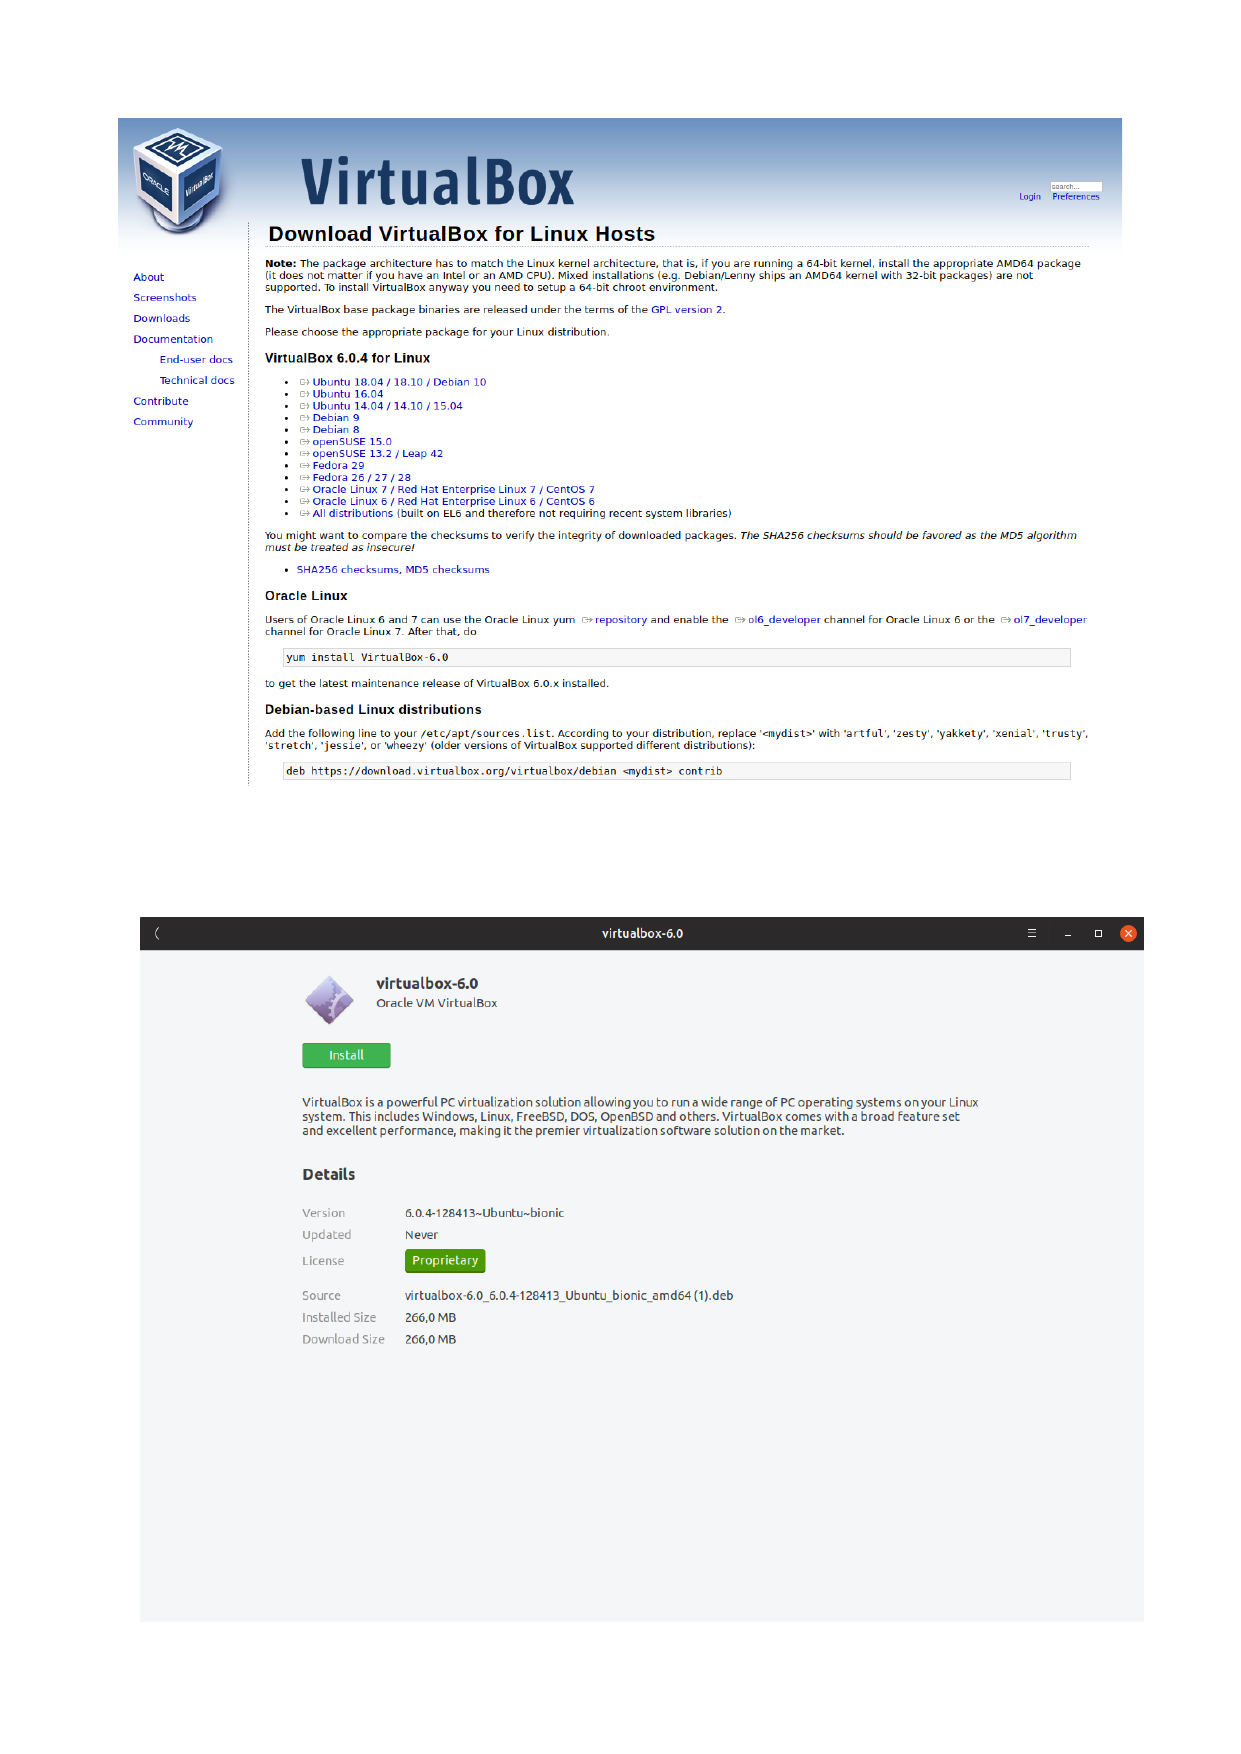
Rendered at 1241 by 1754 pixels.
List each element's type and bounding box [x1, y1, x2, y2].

picture [140, 917, 1144, 1622]
picture [118, 118, 1123, 786]
